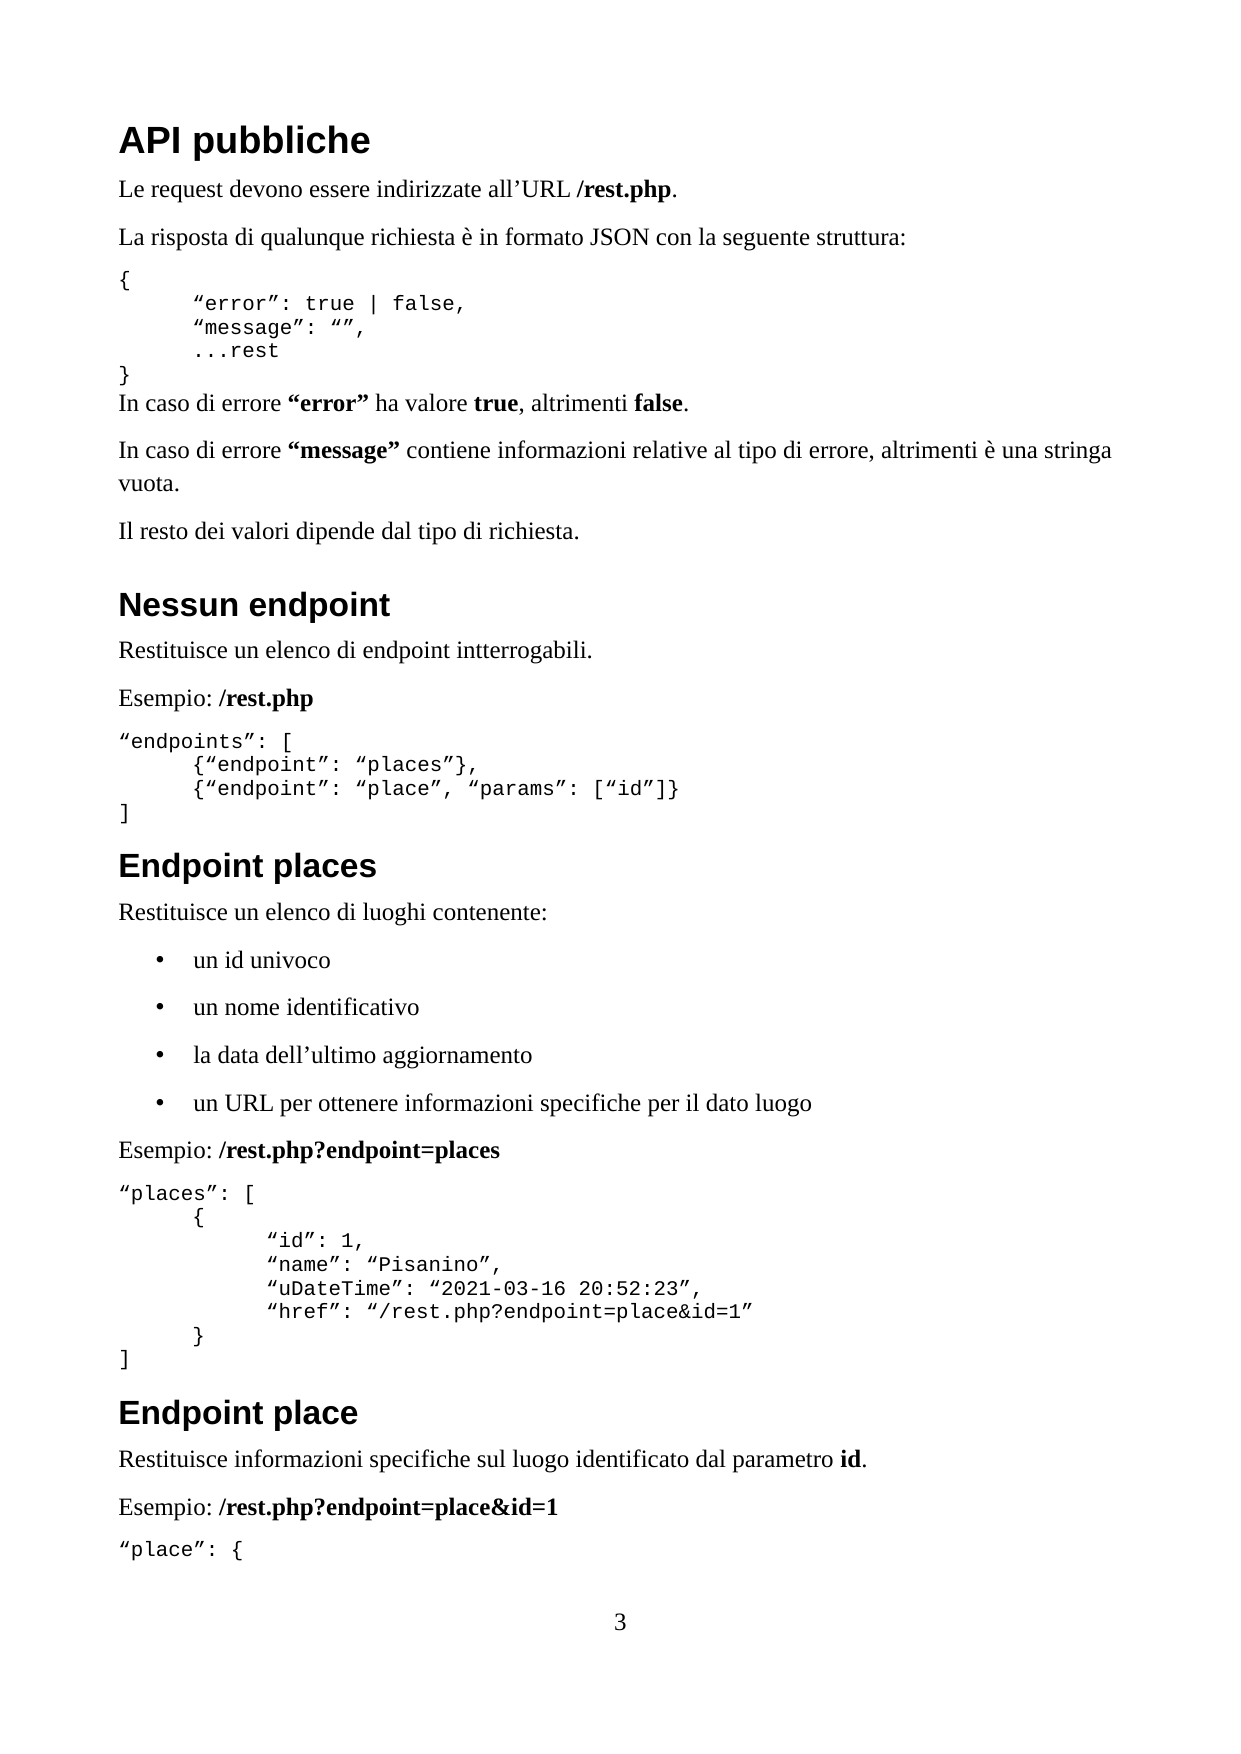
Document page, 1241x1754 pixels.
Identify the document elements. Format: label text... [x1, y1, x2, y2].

text { [118, 1207, 1122, 1230]
text “places”: [ [118, 1183, 1122, 1207]
text Restituisce informazioni specifiche sul luogo identificato dal parametro id. [118, 1444, 1122, 1473]
list un id univoco [156, 945, 1122, 974]
text “id”: 1, [118, 1230, 1122, 1254]
text “endpoints”: [ [118, 731, 1122, 754]
text ...rest [118, 340, 1122, 364]
subtitle API pubbliche [118, 118, 1122, 162]
list un URL per ottenere informazioni specifiche per il dato luogo [156, 1088, 1122, 1116]
text “error”: true | false, [118, 293, 1122, 317]
text Restituisce un elenco di luoghi contenente: [118, 897, 1122, 926]
text In caso di errore “message” contiene informazioni relative al tipo di errore, altrimenti è una stringa vuota. [118, 435, 1122, 497]
text {“endpoint”: “place”, “params”: [“id”]} [118, 778, 1122, 802]
text } [118, 1325, 1122, 1348]
text Esempio: /rest.php?endpoint=place&id=1 [118, 1492, 1122, 1520]
text ] [118, 802, 1122, 825]
text “name”: “Pisanino”, [118, 1254, 1122, 1277]
text La risposta di qualunque richiesta è in formato JSON con la seguente struttura: [118, 222, 1122, 251]
text In caso di errore “error” ha valore true, altrimenti false. [118, 388, 1122, 416]
text “place”: { [118, 1539, 1122, 1563]
text { [118, 269, 1122, 293]
text {“endpoint”: “places”}, [118, 754, 1122, 778]
text Le request devono essere indirizzate all’URL /rest.php. [118, 174, 1122, 203]
list un nome identificativo [156, 992, 1122, 1021]
text ] [118, 1348, 1122, 1372]
text } [118, 364, 1122, 388]
text Restituisce un elenco di endpoint intterrogabili. [118, 636, 1122, 664]
text Esempio: /rest.php [118, 683, 1122, 712]
text “message”: “”, [118, 317, 1122, 340]
text “uDateTime”: “2021-03-16 20:52:23”, [118, 1277, 1122, 1301]
list la data dell’ultimo aggiornamento [156, 1040, 1122, 1069]
subtitle Endpoint place [118, 1393, 1122, 1432]
subtitle Endpoint places [118, 846, 1122, 885]
text Esempio: /rest.php?endpoint=places [118, 1135, 1122, 1164]
text Il resto dei valori dipende dal tipo di richiesta. [118, 516, 1122, 545]
text “href”: “/rest.php?endpoint=place&id=1” [118, 1301, 1122, 1325]
subtitle Nessun endpoint [118, 584, 1122, 623]
